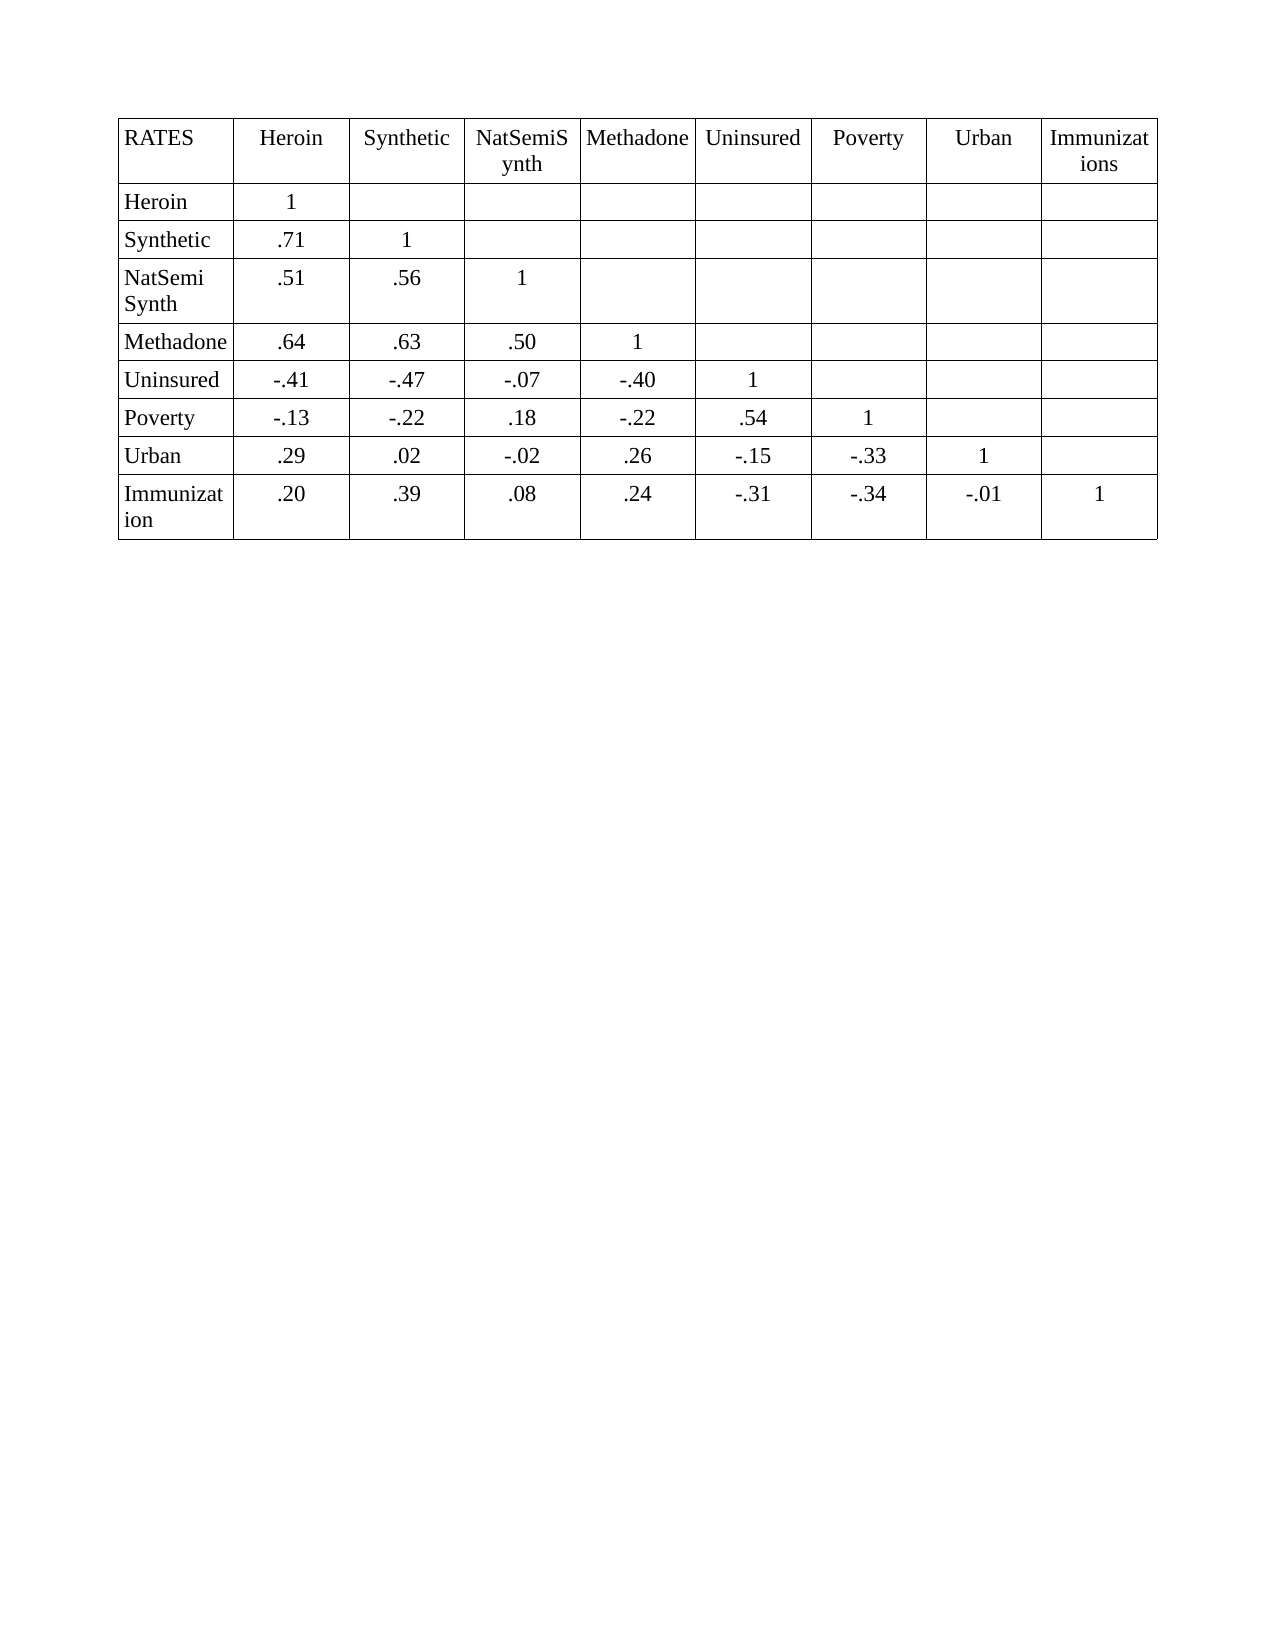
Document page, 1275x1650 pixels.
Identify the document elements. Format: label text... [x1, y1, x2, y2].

table_cell .08 [465, 475, 580, 538]
table_cell .50 [465, 324, 580, 360]
table_cell -.22 [581, 399, 695, 436]
table_header Methadone [581, 119, 695, 182]
table_cell -.41 [234, 361, 349, 398]
table_cell [350, 184, 464, 220]
table_cell [696, 324, 811, 360]
table_cell [927, 399, 1041, 436]
table_cell [927, 361, 1041, 398]
table_cell 1 [696, 361, 811, 398]
table_cell -.01 [927, 475, 1041, 538]
table_cell Synthetic [119, 221, 233, 258]
table_cell .64 [234, 324, 349, 360]
table_cell .18 [465, 399, 580, 436]
table_cell .26 [581, 437, 695, 474]
table_cell -.34 [812, 475, 926, 538]
table_cell [927, 259, 1041, 322]
table_cell .20 [234, 475, 349, 538]
table_cell 1 [581, 324, 695, 360]
table_cell [1042, 399, 1157, 436]
table_cell [927, 184, 1041, 220]
table_cell [465, 184, 580, 220]
table_cell -.07 [465, 361, 580, 398]
table_cell .54 [696, 399, 811, 436]
table_header Immunizations [1042, 119, 1157, 182]
table_cell 1 [927, 437, 1041, 474]
table_cell [1042, 361, 1157, 398]
table_cell [812, 361, 926, 398]
table_cell 1 [812, 399, 926, 436]
table_cell -.22 [350, 399, 464, 436]
table_header NatSemiSynth [465, 119, 580, 182]
table_cell [696, 259, 811, 322]
table_cell [812, 221, 926, 258]
table_cell [696, 221, 811, 258]
table_cell [696, 184, 811, 220]
table_cell -.47 [350, 361, 464, 398]
table_cell [812, 259, 926, 322]
table_cell .24 [581, 475, 695, 538]
table_cell [1042, 184, 1157, 220]
table_cell [465, 221, 580, 258]
table_cell .02 [350, 437, 464, 474]
table_cell [1042, 259, 1157, 322]
table_cell Immunization [119, 475, 233, 538]
table_cell .29 [234, 437, 349, 474]
table_header Heroin [234, 119, 349, 182]
table_cell NatSemi Synth [119, 259, 233, 322]
table_cell .56 [350, 259, 464, 322]
table_cell [927, 221, 1041, 258]
table_cell -.13 [234, 399, 349, 436]
table_cell 1 [350, 221, 464, 258]
table_cell [1042, 221, 1157, 258]
table_cell .39 [350, 475, 464, 538]
table_header RATES [119, 119, 233, 182]
table_cell Poverty [119, 399, 233, 436]
table_header Urban [927, 119, 1041, 182]
table_cell [1042, 437, 1157, 474]
table_cell [1042, 324, 1157, 360]
table_cell 1 [234, 184, 349, 220]
table_cell .51 [234, 259, 349, 322]
table_cell [581, 184, 695, 220]
table_cell .63 [350, 324, 464, 360]
table_cell [581, 259, 695, 322]
table_cell Methadone [119, 324, 233, 360]
table_cell 1 [465, 259, 580, 322]
table_header Uninsured [696, 119, 811, 182]
table_cell 1 [1042, 475, 1157, 538]
table_cell -.33 [812, 437, 926, 474]
table_cell Urban [119, 437, 233, 474]
table_cell -.40 [581, 361, 695, 398]
table_cell [581, 221, 695, 258]
table_cell [812, 324, 926, 360]
table_cell -.31 [696, 475, 811, 538]
table_cell [812, 184, 926, 220]
table_cell [927, 324, 1041, 360]
table_cell -.02 [465, 437, 580, 474]
table_cell -.15 [696, 437, 811, 474]
table_header Synthetic [350, 119, 464, 182]
table_cell .71 [234, 221, 349, 258]
table_header Poverty [812, 119, 926, 182]
table_cell Uninsured [119, 361, 233, 398]
table_cell Heroin [119, 184, 233, 220]
